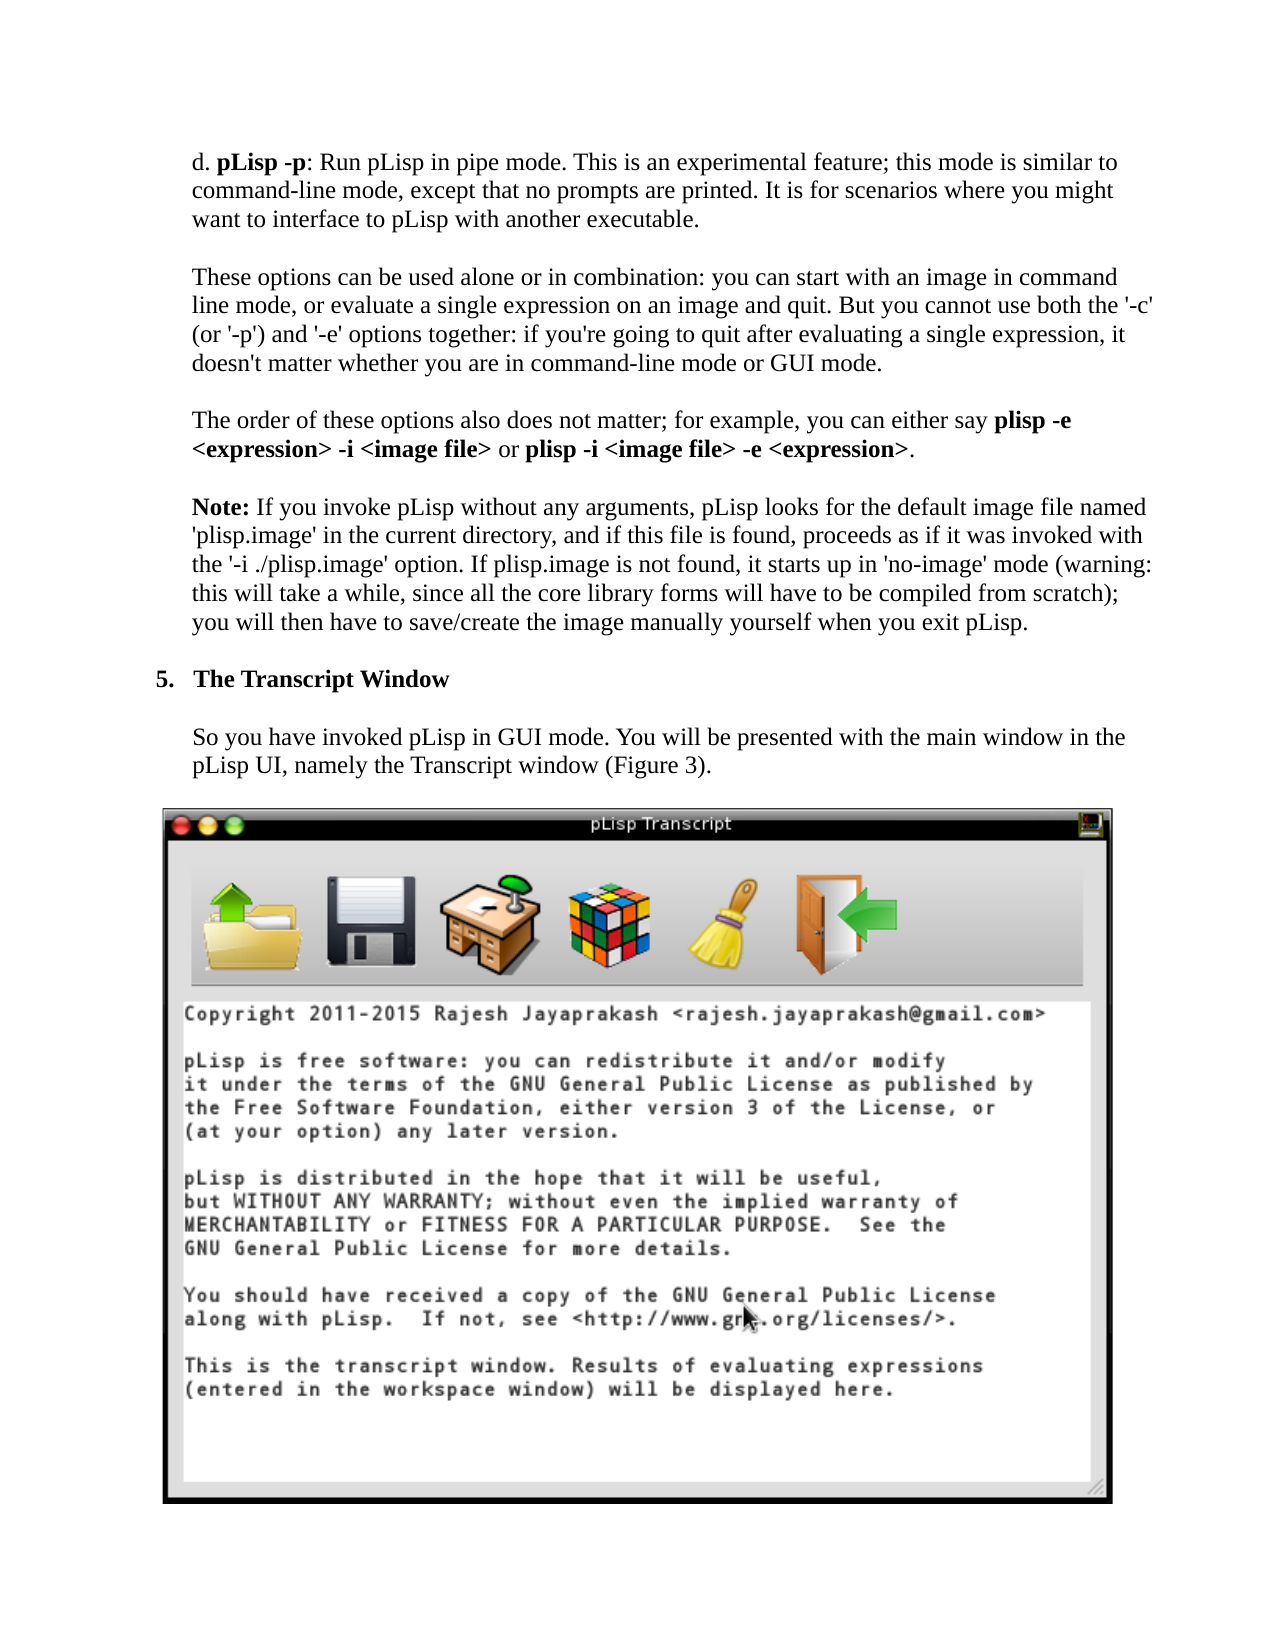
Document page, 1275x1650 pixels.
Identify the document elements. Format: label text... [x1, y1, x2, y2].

list The Transcript Window [156, 664, 1157, 693]
text The order of these options also does not matter; for example, you can either say plisp -e <expression> -i <image file> or plisp -i <image file> -e <expression>. [192, 406, 1157, 463]
text So you have invoked pLisp in GUI mode. You will be presented with the main window in the pLisp UI, namely the Transcript window (Figure 3). [118, 722, 1157, 779]
text d. pLisp -p: Run pLisp in pipe mode. This is an experimental feature; this mode is similar to command-line mode, except that no prompts are printed. It is for scenarios where you might want to interface to pLisp with another executable. [192, 147, 1157, 233]
text These options can be used alone or in combination: you can start with an image in command line mode, or evaluate a single expression on an image and quit. But you cannot use both the '-c' (or '-p') and '-e' options together: if you're going to quit after evaluating a single expression, it doesn't matter whether you are in command-line mode or GUI mode. [192, 262, 1157, 377]
text Note: If you invoke pLisp without any arguments, pLisp looks for the default image file named 'plisp.image' in the current directory, and if this file is found, proceeds as if it was invoked with the '-i ./plisp.image' option. If plisp.image is not found, it starts up in 'no-image' mode (warning: this will take a while, since all the core library forms will have to be compiled from scratch); you will then have to save/create the image manually yourself when you exit pLisp. [192, 492, 1157, 636]
picture [162, 808, 1113, 1504]
